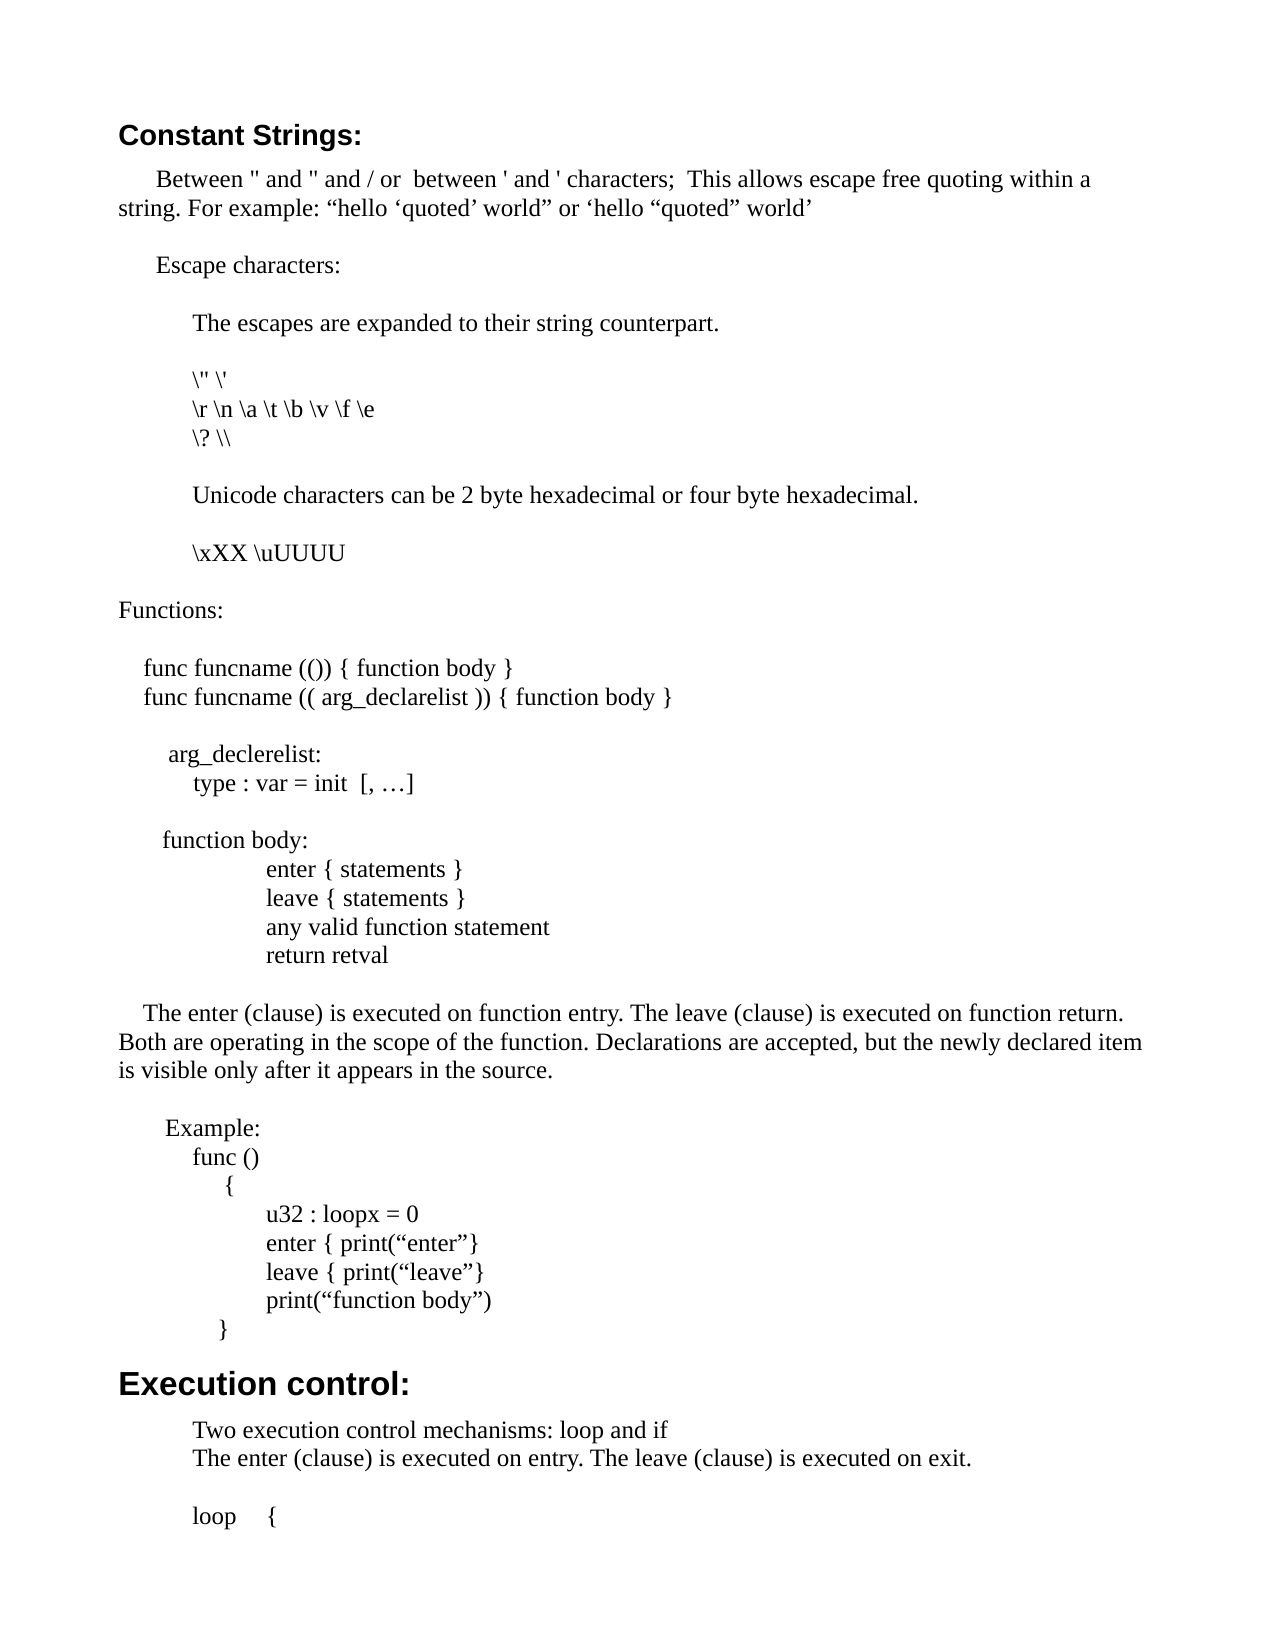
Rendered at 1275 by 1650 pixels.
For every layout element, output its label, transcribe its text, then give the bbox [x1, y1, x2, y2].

text enter { statements } [118, 854, 1157, 883]
text } [118, 1314, 1157, 1343]
text func () [118, 1142, 1157, 1170]
text leave { statements } [118, 883, 1157, 912]
subtitle Execution control: [118, 1364, 1157, 1402]
text return retval [118, 940, 1157, 969]
text arg_declerelist: [118, 739, 1157, 768]
text any valid function statement [118, 912, 1157, 940]
text Unicode characters can be 2 byte hexadecimal or four byte hexadecimal. [118, 480, 1157, 509]
text print(“function body”) [118, 1285, 1157, 1314]
text enter { print(“enter”} [118, 1228, 1157, 1257]
text function body: [118, 825, 1157, 854]
text \r \n \a \t \b \v \f \e [118, 394, 1157, 423]
text leave { print(“leave”} [118, 1257, 1157, 1285]
text Two execution control mechanisms: loop and if [118, 1415, 1157, 1443]
text \xXX \uUUUU [118, 538, 1157, 567]
text type : var = init [, …] [118, 768, 1157, 797]
text \" \' [118, 365, 1157, 394]
text func funcname (()) { function body } [118, 653, 1157, 682]
text { [118, 1170, 1157, 1199]
text u32 : loopx = 0 [118, 1199, 1157, 1228]
text The escapes are expanded to their string counterpart. [118, 308, 1157, 337]
text Escape characters: [118, 250, 1157, 279]
text \? \\ [118, 423, 1157, 452]
text func funcname (( arg_declarelist )) { function body } [118, 682, 1157, 710]
text The enter (clause) is executed on function entry. The leave (clause) is executed on function return. Both are operating in the scope of the function. Declarations are accepted, but the newly declared item is visible only after it appears in the source. [118, 998, 1157, 1084]
text Between " and " and / or between ' and ' characters; This allows escape free quoting within a string. For example: “hello ‘quoted’ world” or ‘hello “quoted” world’ [118, 164, 1157, 222]
text The enter (clause) is executed on entry. The leave (clause) is executed on exit. [118, 1443, 1157, 1472]
text loop { [118, 1501, 1157, 1530]
subtitle Constant Strings: [118, 118, 1157, 152]
text Example: [165, 1113, 1157, 1142]
text Functions: [118, 595, 1157, 624]
